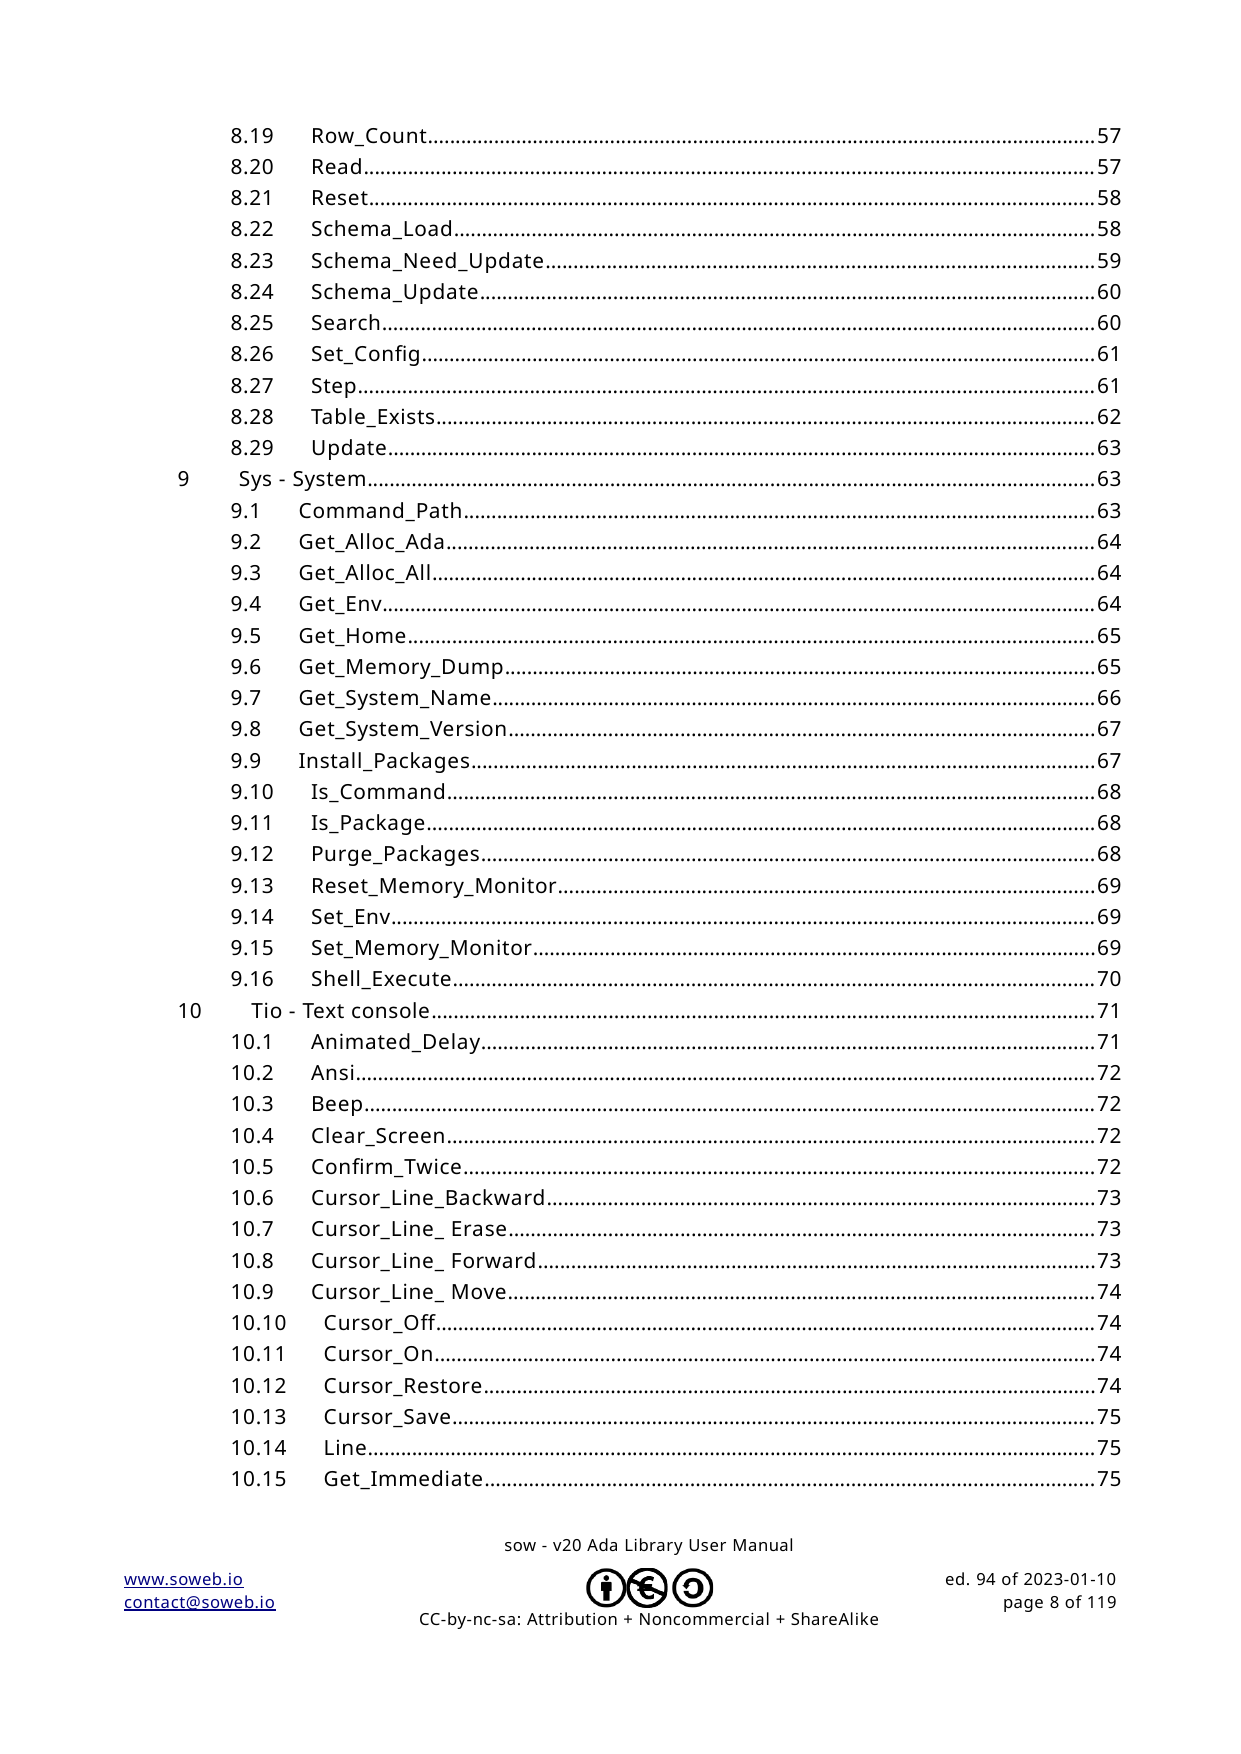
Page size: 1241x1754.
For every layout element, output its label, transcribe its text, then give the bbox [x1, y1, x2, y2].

text 9.9 Install_Packages 67 [230, 743, 1122, 774]
text 10 Tio - Text console 71 [177, 993, 1122, 1024]
text 8.22 Schema_Load 58 [230, 212, 1122, 243]
text 8.24 Schema_Update 60 [230, 274, 1122, 306]
text 10.14 Line 75 [230, 1431, 1122, 1462]
text 10.9 Cursor_Line_ Move 74 [230, 1274, 1122, 1306]
text 10.15 Get_Immediate 75 [230, 1462, 1122, 1493]
text 8.29 Update 63 [230, 431, 1122, 462]
text 9.13 Reset_Memory_Monitor 69 [230, 868, 1122, 899]
text 10.11 Cursor_On 74 [230, 1337, 1122, 1368]
text 8.25 Search 60 [230, 306, 1122, 337]
text 10.6 Cursor_Line_Backward 73 [230, 1181, 1122, 1212]
text 8.28 Table_Exists 62 [230, 399, 1122, 431]
picture [585, 1568, 668, 1608]
text 9.14 Set_Env 69 [230, 899, 1122, 931]
text 9.4 Get_Env 64 [230, 587, 1122, 618]
text 9.3 Get_Alloc_All 64 [230, 556, 1122, 587]
text 10.4 Clear_Screen 72 [230, 1118, 1122, 1149]
text 9.1 Command_Path 63 [230, 493, 1122, 524]
text 10.8 Cursor_Line_ Forward 73 [230, 1243, 1122, 1274]
text 8.21 Reset 58 [230, 181, 1122, 212]
text 9.6 Get_Memory_Dump 65 [230, 649, 1122, 681]
text 9.15 Set_Memory_Monitor 69 [230, 931, 1122, 962]
text 9 Sys - System 63 [177, 462, 1122, 493]
text 9.11 Is_Package 68 [230, 806, 1122, 837]
text 10.10 Cursor_Off 74 [230, 1306, 1122, 1337]
text 8.26 Set_Config 61 [230, 337, 1122, 368]
text 10.5 Confirm_Twice 72 [230, 1149, 1122, 1181]
text 10.7 Cursor_Line_ Erase 73 [230, 1212, 1122, 1243]
text 9.10 Is_Command 68 [230, 774, 1122, 806]
text 10.3 Beep 72 [230, 1087, 1122, 1118]
text 8.19 Row_Count 57 [230, 118, 1122, 149]
text 8.27 Step 61 [230, 368, 1122, 399]
text 10.2 Ansi 72 [230, 1056, 1122, 1087]
text 10.12 Cursor_Restore 74 [230, 1368, 1122, 1399]
text 8.20 Read 57 [230, 149, 1122, 181]
text 9.12 Purge_Packages 68 [230, 837, 1122, 868]
text 9.5 Get_Home 65 [230, 618, 1122, 649]
text 9.2 Get_Alloc_Ada 64 [230, 524, 1122, 556]
text 9.8 Get_System_Version 67 [230, 712, 1122, 743]
text 10.13 Cursor_Save 75 [230, 1399, 1122, 1431]
picture [672, 1568, 714, 1608]
text 9.16 Shell_Execute 70 [230, 962, 1122, 993]
text 10.1 Animated_Delay 71 [230, 1024, 1122, 1056]
text 9.7 Get_System_Name 66 [230, 681, 1122, 712]
text 8.23 Schema_Need_Update 59 [230, 243, 1122, 274]
